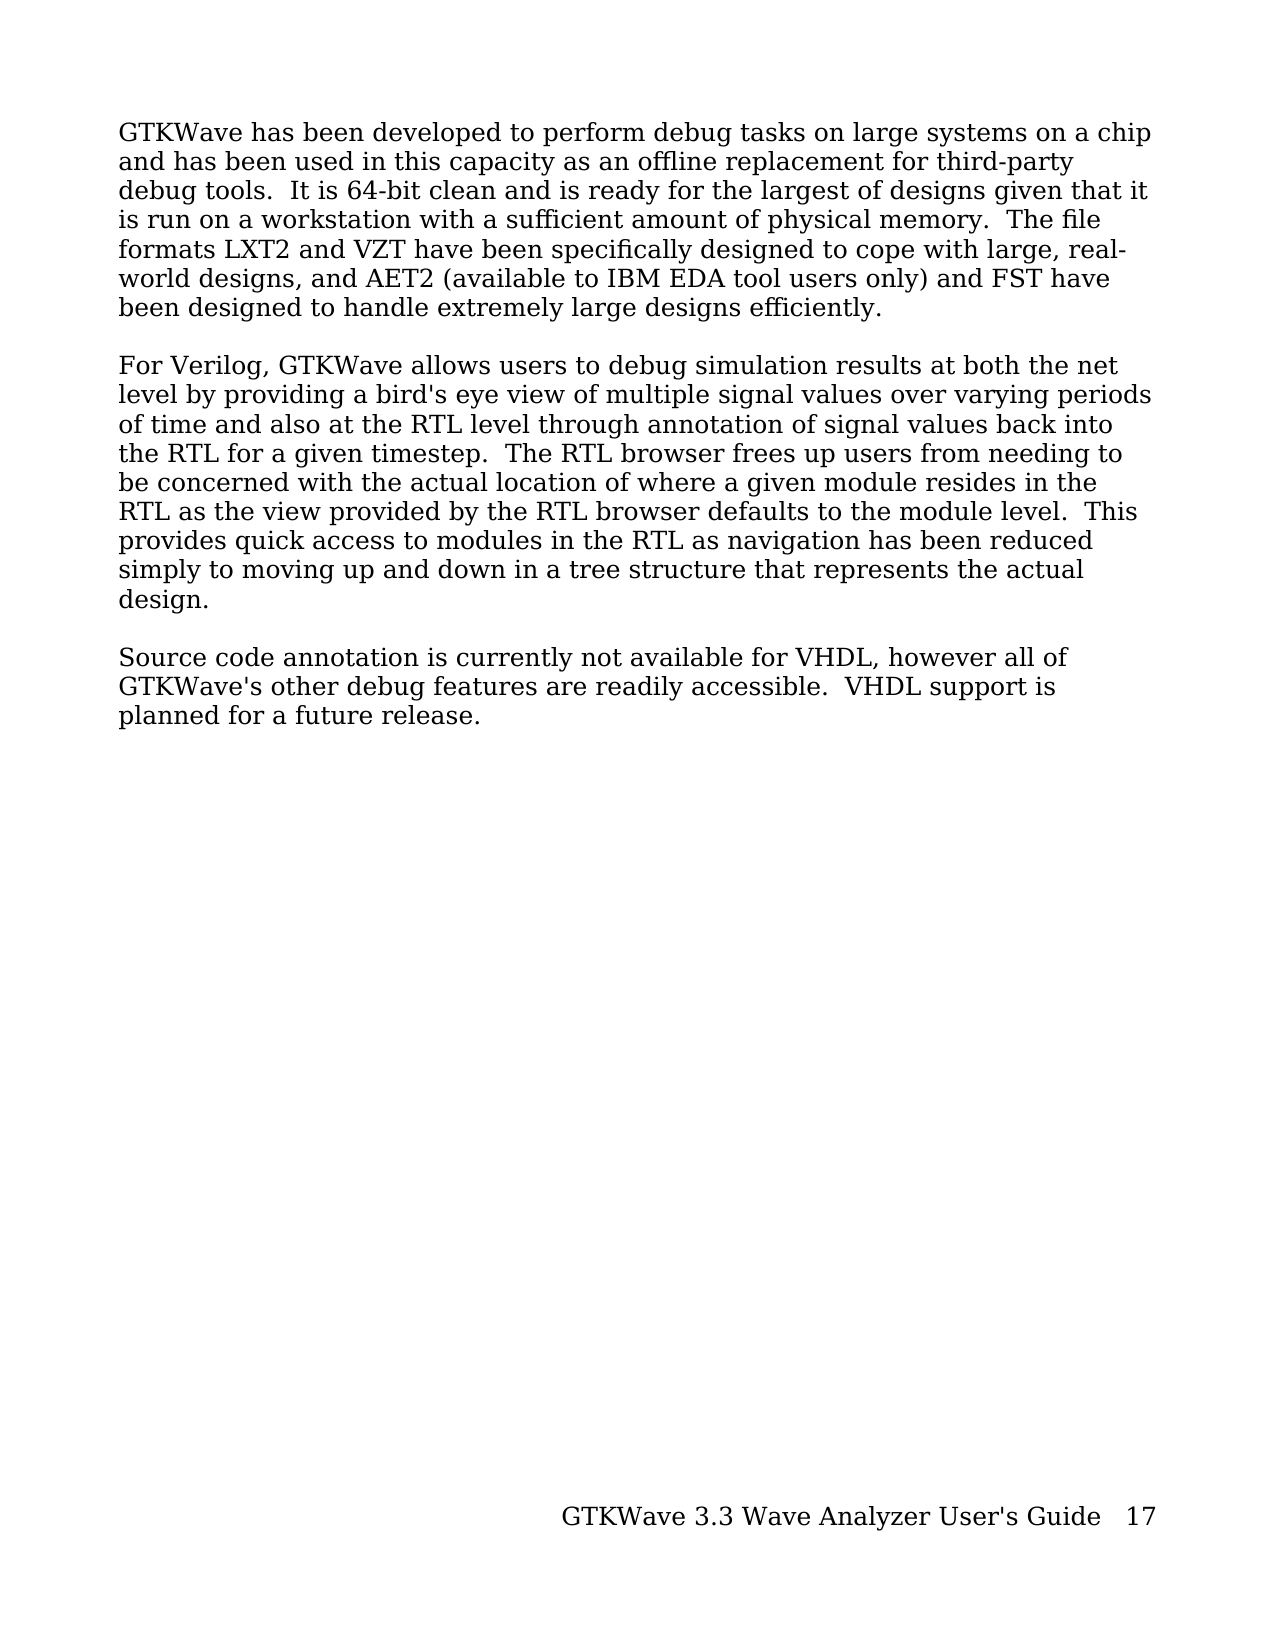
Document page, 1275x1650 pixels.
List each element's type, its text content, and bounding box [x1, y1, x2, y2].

text For Verilog, GTKWave allows users to debug simulation results at both the net level by providing a bird's eye view of multiple signal values over varying periods of time and also at the RTL level through annotation of signal values back into the RTL for a given timestep. The RTL browser frees up users from needing to be concerned with the actual location of where a given module resides in the RTL as the view provided by the RTL browser defaults to the module level. This provides quick access to modules in the RTL as navigation has been reduced simply to moving up and down in a tree structure that represents the actual design. [118, 351, 1157, 614]
text GTKWave has been developed to perform debug tasks on large systems on a chip and has been used in this capacity as an offline replacement for third-party debug tools. It is 64-bit clean and is ready for the largest of designs given that it is run on a workstation with a sufficient amount of physical memory. The file formats LXT2 and VZT have been specifically designed to cope with large, real-world designs, and AET2 (available to IBM EDA tool users only) and FST have been designed to handle extremely large designs efficiently. [118, 118, 1157, 322]
text Source code annotation is currently not available for VHDL, however all of GTKWave's other debug features are readily accessible. VHDL support is planned for a future release. [118, 643, 1157, 731]
